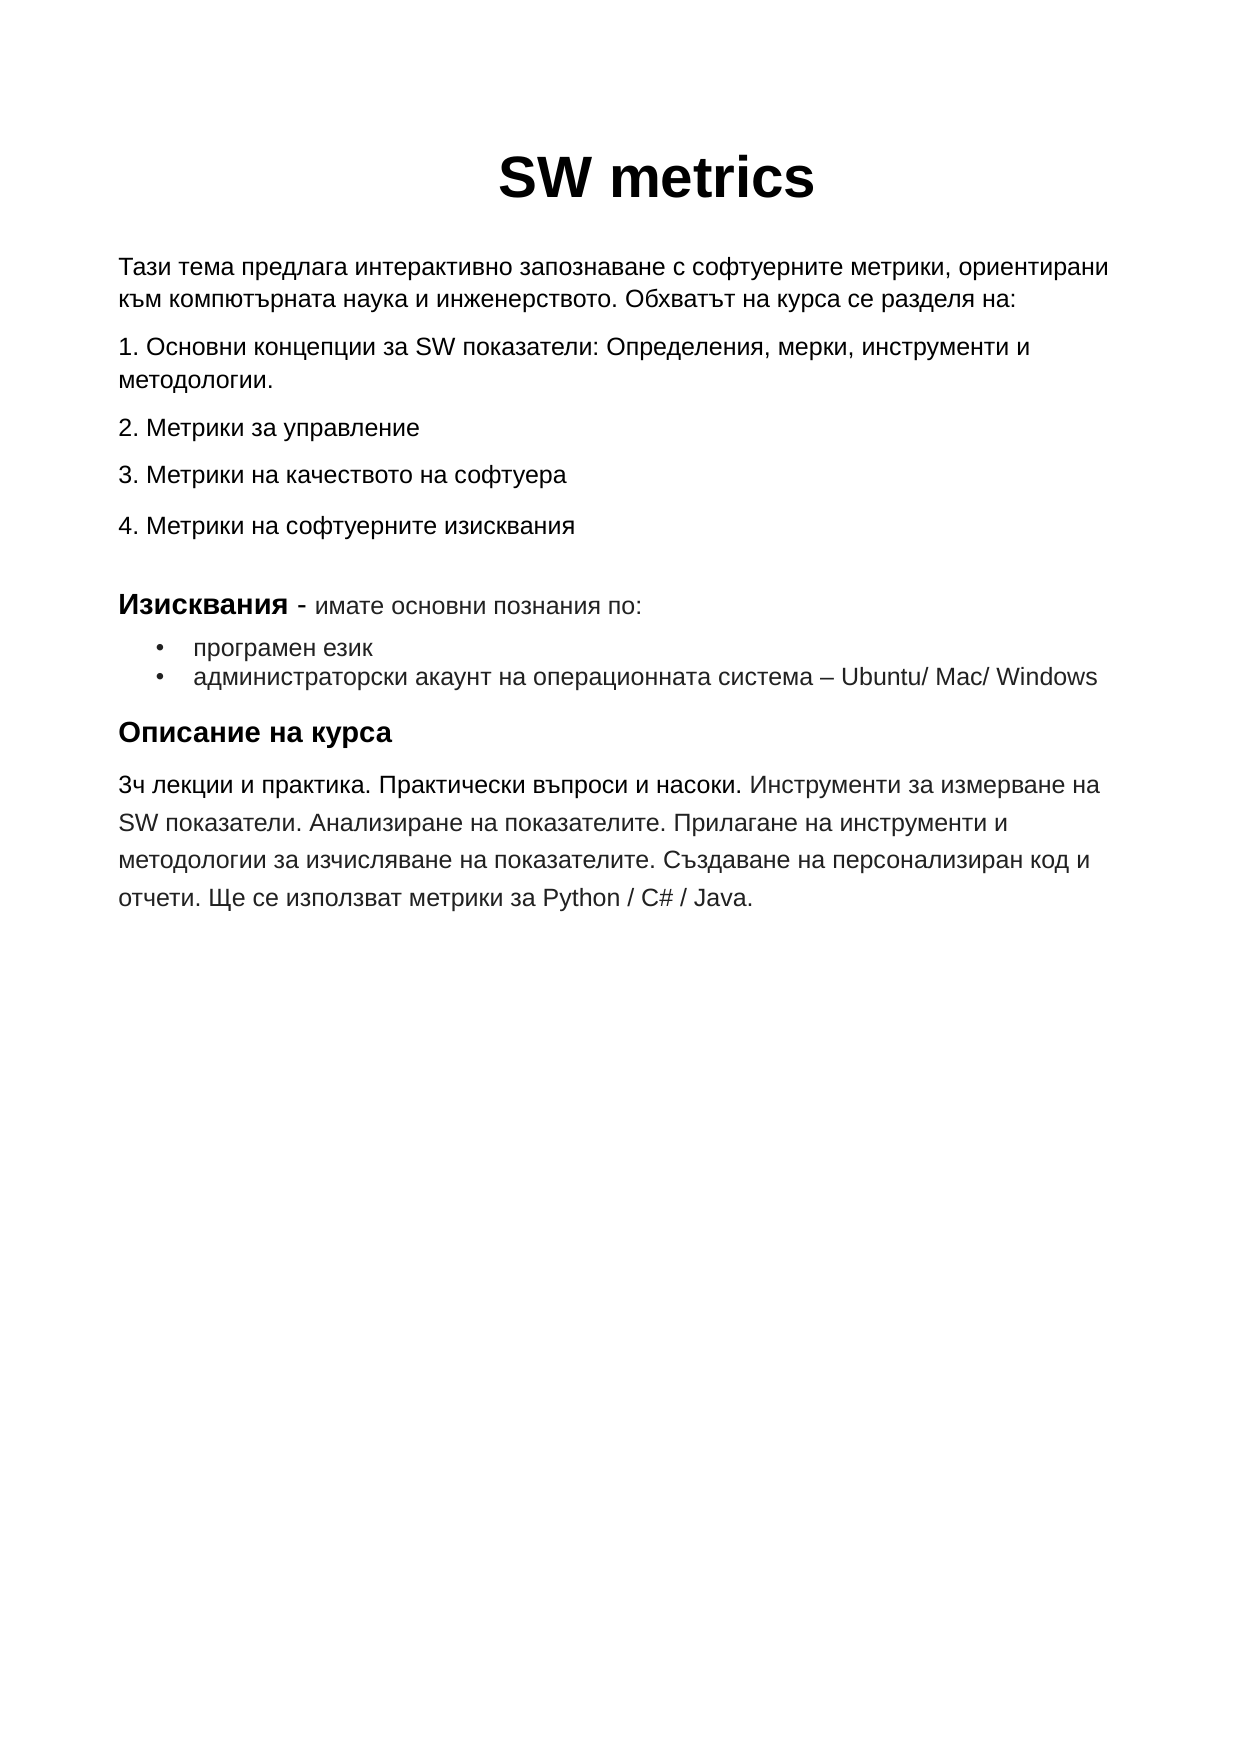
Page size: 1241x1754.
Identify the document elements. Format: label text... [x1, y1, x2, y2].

list програмeн език [156, 633, 1122, 662]
text Тази тема предлага интерактивно запознаване с софтуерните метрики, ориентирани към компютърната наука и инженерството. Обхватът на курса се разделя на: [118, 251, 1122, 313]
text 3. Метрики на качеството на софтуера [118, 460, 1122, 489]
subtitle Изисквания - имате основни познания по: [118, 587, 1122, 620]
text 2. Метрики за управление [118, 413, 1122, 441]
text 1. Основни концепции за SW показатели: Определения, мерки, инструменти и методологии. [118, 332, 1122, 394]
list администраторски акаунт на операционнaтa система – Ubuntu/ Mac/ Windows [156, 662, 1122, 690]
subtitle Описание на курса [118, 715, 1122, 749]
title SW metrics [156, 143, 1122, 210]
text 3ч лекции и практика. Практически въпроси и насоки. Инструменти за измерване на SW показатели. Анализиране на показателите. Прилагане на инструменти и методологии за изчисляване на показателите. Създаване на персонализиран код и отчети. Ще се използват метрики за Python / C# / Java. [118, 761, 1122, 911]
text 4. Метрики на софтуерните изисквания [118, 508, 1122, 542]
